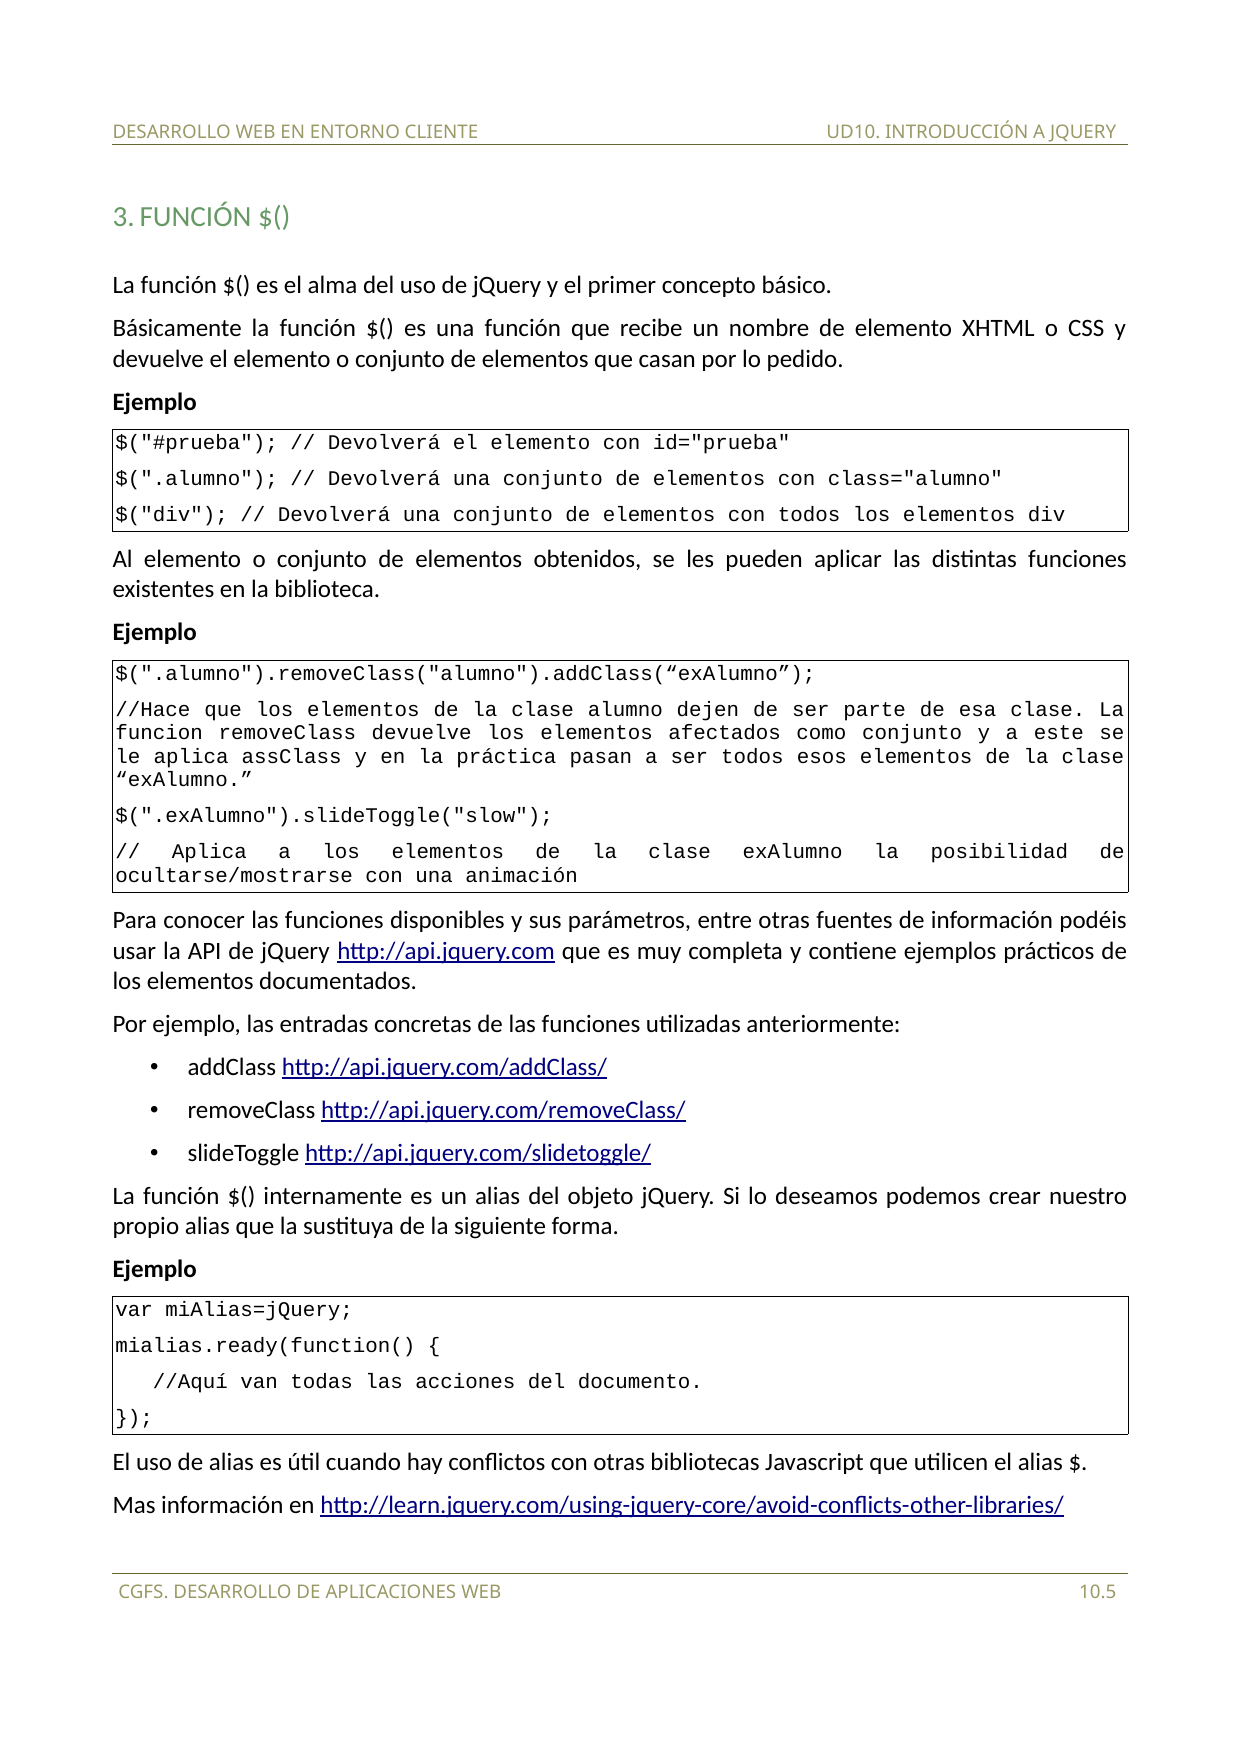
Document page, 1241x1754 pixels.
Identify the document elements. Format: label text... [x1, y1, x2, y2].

text //Hace que los elementos de la clase alumno dejen de ser parte de esa clase. La funcion removeClass devuelve los elementos afectados como conjunto y a este se le aplica assClass y en la práctica pasan a ser todos esos elementos de la clase “exAlumno.” [113, 696, 1128, 793]
text mialias.ready(function() { [113, 1332, 1128, 1359]
text $("div"); // Devolverá una conjunto de elementos con todos los elementos div [113, 501, 1128, 531]
text }); [113, 1404, 1128, 1434]
text Al elemento o conjunto de elementos obtenidos, se les pueden aplicar las distintas funciones existentes en la biblioteca. [112, 543, 1128, 604]
text // Aplica a los elementos de la clase exAlumno la posibilidad de ocultarse/mostrarse con una animación [113, 838, 1128, 892]
text Por ejemplo, las entradas concretas de las funciones utilizadas anteriormente: [112, 1008, 1128, 1039]
text Ejemplo [112, 1253, 1128, 1284]
list removeClass http://api.jquery.com/removeClass/ [150, 1094, 1128, 1124]
text La función $() es el alma del uso de jQuery y el primer concepto básico. [112, 270, 1128, 300]
list addClass http://api.jquery.com/addClass/ [150, 1051, 1128, 1082]
text $(".alumno").removeClass("alumno").addClass(“exAlumno”); [113, 661, 1128, 686]
list slideToggle http://api.jquery.com/slidetoggle/ [150, 1137, 1128, 1167]
subtitle Función $() [112, 198, 1128, 234]
text $(".alumno"); // Devolverá una conjunto de elementos con class="alumno" [113, 465, 1128, 492]
text La función $() internamente es un alias del objeto jQuery. Si lo deseamos podemos crear nuestro propio alias que la sustituya de la siguiente forma. [112, 1180, 1128, 1241]
text $(".exAlumno").slideToggle("slow"); [113, 802, 1128, 829]
text var miAlias=jQuery; [113, 1297, 1128, 1323]
text $("#prueba"); // Devolverá el elemento con id="prueba" [113, 430, 1128, 456]
text El uso de alias es útil cuando hay conflictos con otras bibliotecas Javascript que utilicen el alias $. [112, 1446, 1128, 1477]
text Para conocer las funciones disponibles y sus parámetros, entre otras fuentes de información podéis usar la API de jQuery http://api.jquery.com que es muy completa y contiene ejemplos prácticos de los elementos documentados. [112, 904, 1128, 996]
text Básicamente la función $() es una función que recibe un nombre de elemento XHTML o CSS y devuelve el elemento o conjunto de elementos que casan por lo pedido. [112, 313, 1128, 374]
text Ejemplo [112, 617, 1128, 647]
text //Aquí van todas las acciones del documento. [113, 1368, 1128, 1395]
text Mas información en http://learn.jquery.com/using-jquery-core/avoid-conflicts-other-libraries/ [112, 1489, 1128, 1520]
text Ejemplo [112, 386, 1128, 417]
